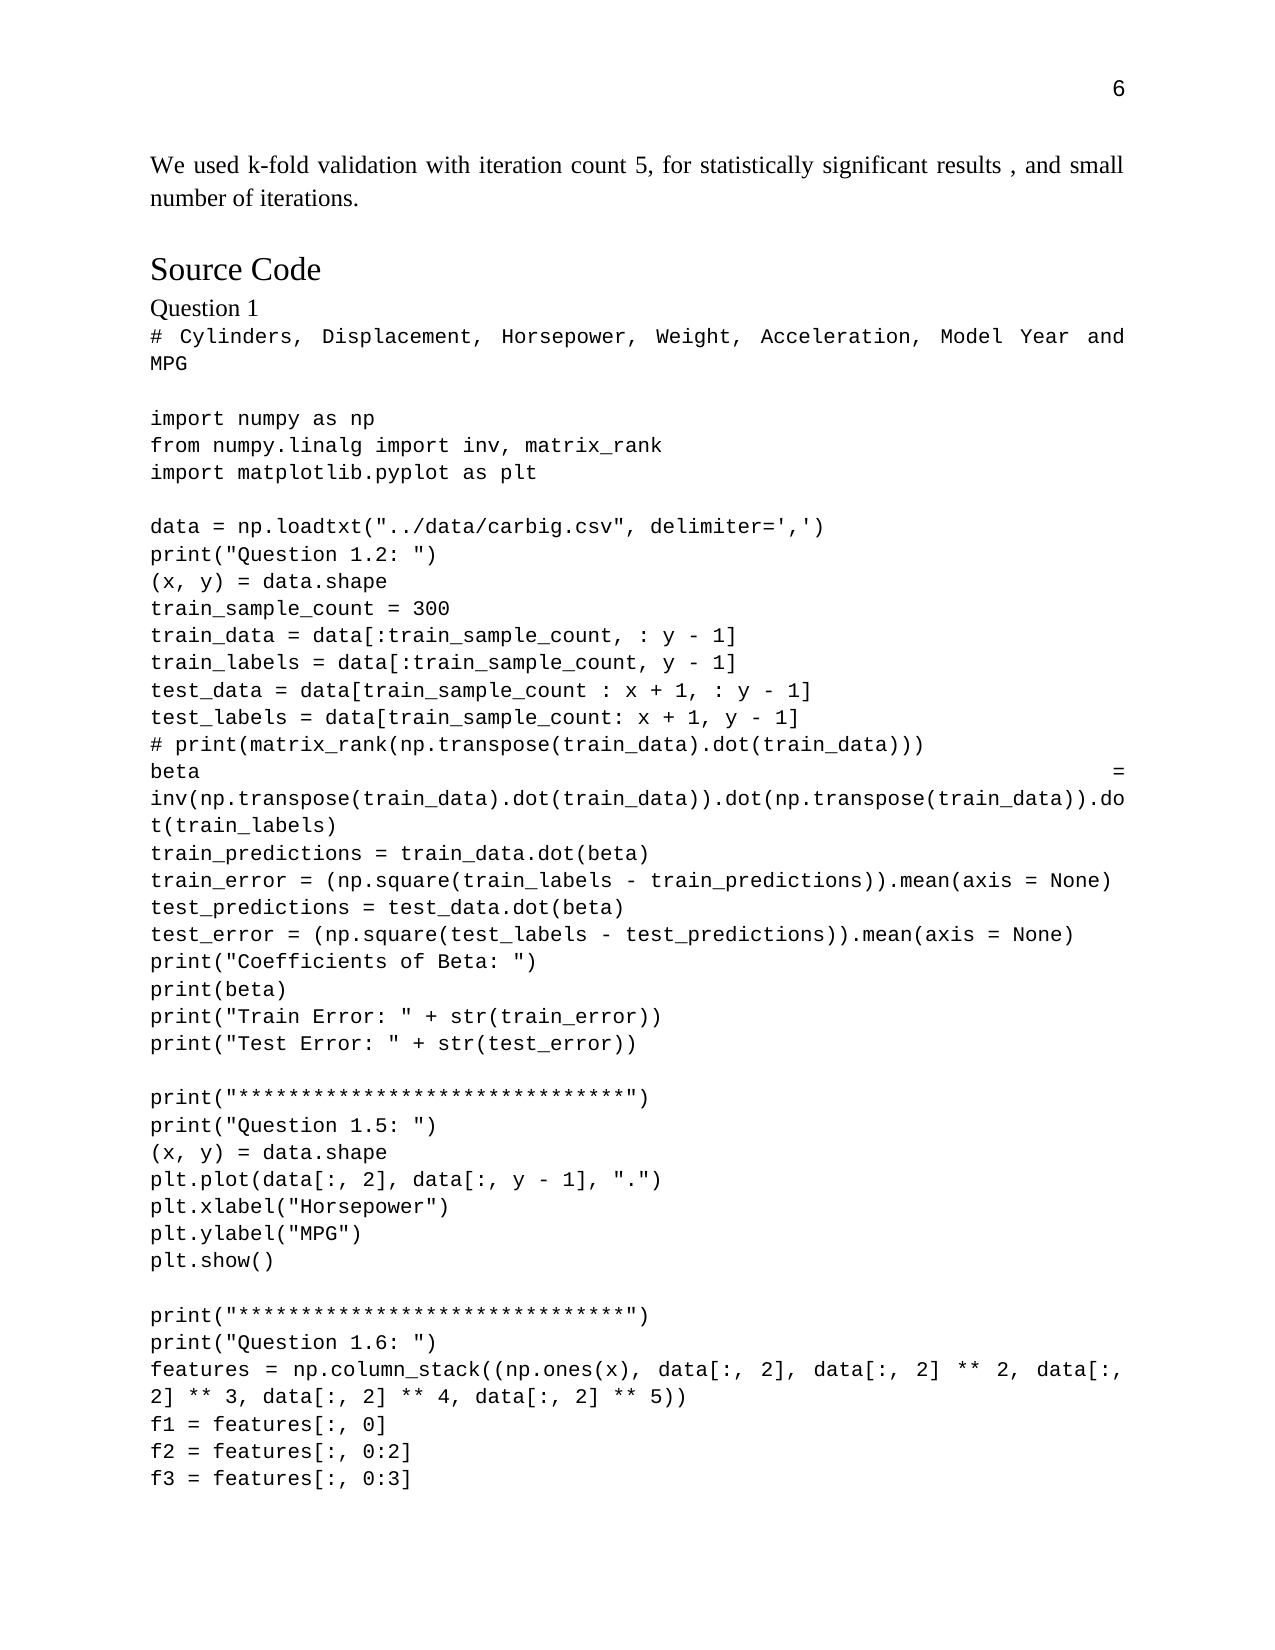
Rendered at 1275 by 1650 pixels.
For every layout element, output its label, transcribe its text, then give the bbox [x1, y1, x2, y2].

text print("Question 1.2: ") [150, 544, 1125, 567]
text import numpy as np [150, 408, 1125, 431]
text plt.show() [150, 1251, 1125, 1274]
text f3 = features[:, 0:3] [150, 1468, 1125, 1492]
text # Cylinders, Displacement, Horsepower, Weight, Acceleration, Model Year and MPG [150, 326, 1125, 377]
text train_sample_count = 300 [150, 598, 1125, 622]
text plt.ylabel("MPG") [150, 1223, 1125, 1247]
text f1 = features[:, 0] [150, 1414, 1125, 1437]
text f2 = features[:, 0:2] [150, 1441, 1125, 1464]
text plt.xlabel("Horsepower") [150, 1196, 1125, 1220]
text print("Question 1.5: ") [150, 1114, 1125, 1138]
text print("Test Error: " + str(test_error)) [150, 1033, 1125, 1057]
text print("*******************************") [150, 1305, 1125, 1328]
text (x, y) = data.shape [150, 571, 1125, 594]
text data = np.loadtxt("../data/carbig.csv", delimiter=',') [150, 516, 1125, 540]
text import matplotlib.pyplot as plt [150, 462, 1125, 486]
text beta = inv(np.transpose(train_data).dot(train_data)).dot(np.transpose(train_data)).dot(train_labels) [150, 761, 1125, 839]
text print("*******************************") [150, 1087, 1125, 1111]
text test_error = (np.square(test_labels - test_predictions)).mean(axis = None) [150, 924, 1125, 948]
text print("Coefficients of Beta: ") [150, 951, 1125, 975]
text train_predictions = train_data.dot(beta) [150, 843, 1125, 866]
text test_predictions = test_data.dot(beta) [150, 897, 1125, 921]
text plt.plot(data[:, 2], data[:, y - 1], ".") [150, 1169, 1125, 1193]
text print("Question 1.6: ") [150, 1332, 1125, 1356]
text train_labels = data[:train_sample_count, y - 1] [150, 652, 1125, 676]
text train_data = data[:train_sample_count, : y - 1] [150, 625, 1125, 649]
text print(beta) [150, 979, 1125, 1002]
text train_error = (np.square(train_labels - train_predictions)).mean(axis = None) [150, 870, 1125, 893]
text # print(matrix_rank(np.transpose(train_data).dot(train_data))) [150, 734, 1125, 758]
text (x, y) = data.shape [150, 1142, 1125, 1165]
text We used k-fold validation with iteration count 5, for statistically significant results , and small number of iterations. [150, 150, 1125, 212]
text print("Train Error: " + str(train_error)) [150, 1006, 1125, 1029]
text Source Code [150, 249, 1125, 287]
text Question 1 [150, 293, 1125, 322]
text from numpy.linalg import inv, matrix_rank [150, 435, 1125, 458]
text test_data = data[train_sample_count : x + 1, : y - 1] [150, 679, 1125, 703]
text test_labels = data[train_sample_count: x + 1, y - 1] [150, 707, 1125, 730]
text features = np.column_stack((np.ones(x), data[:, 2], data[:, 2] ** 2, data[:, 2] ** 3, data[:, 2] ** 4, data[:, 2] ** 5)) [150, 1359, 1125, 1410]
